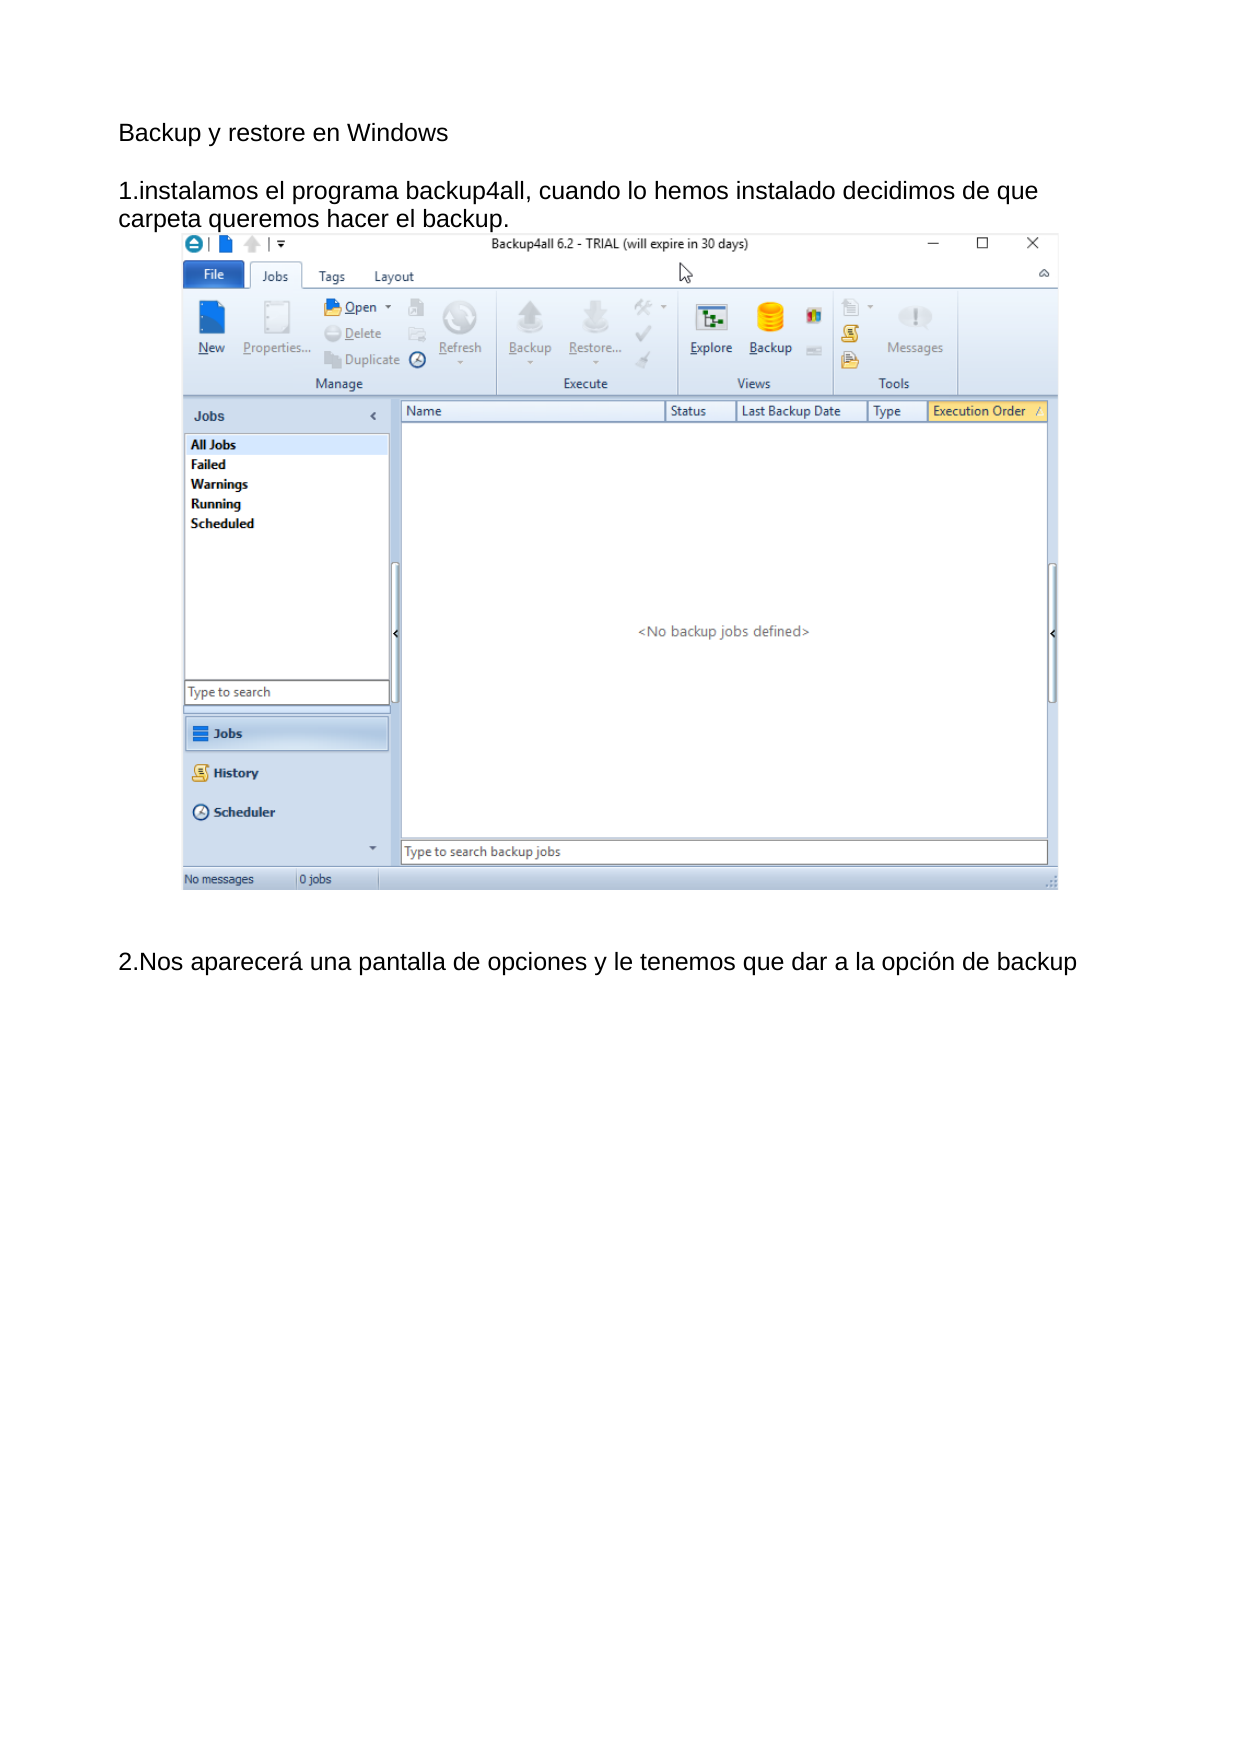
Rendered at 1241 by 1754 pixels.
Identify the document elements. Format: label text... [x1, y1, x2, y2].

text 1.instalamos el programa backup4all, cuando lo hemos instalado decidimos de que carpeta queremos hacer el backup. [118, 176, 1122, 233]
text 2.Nos aparecerá una pantalla de opciones y le tenemos que dar a la opción de backup [118, 947, 1122, 976]
picture [181, 233, 1059, 890]
text Backup y restore en Windows [118, 118, 1122, 147]
